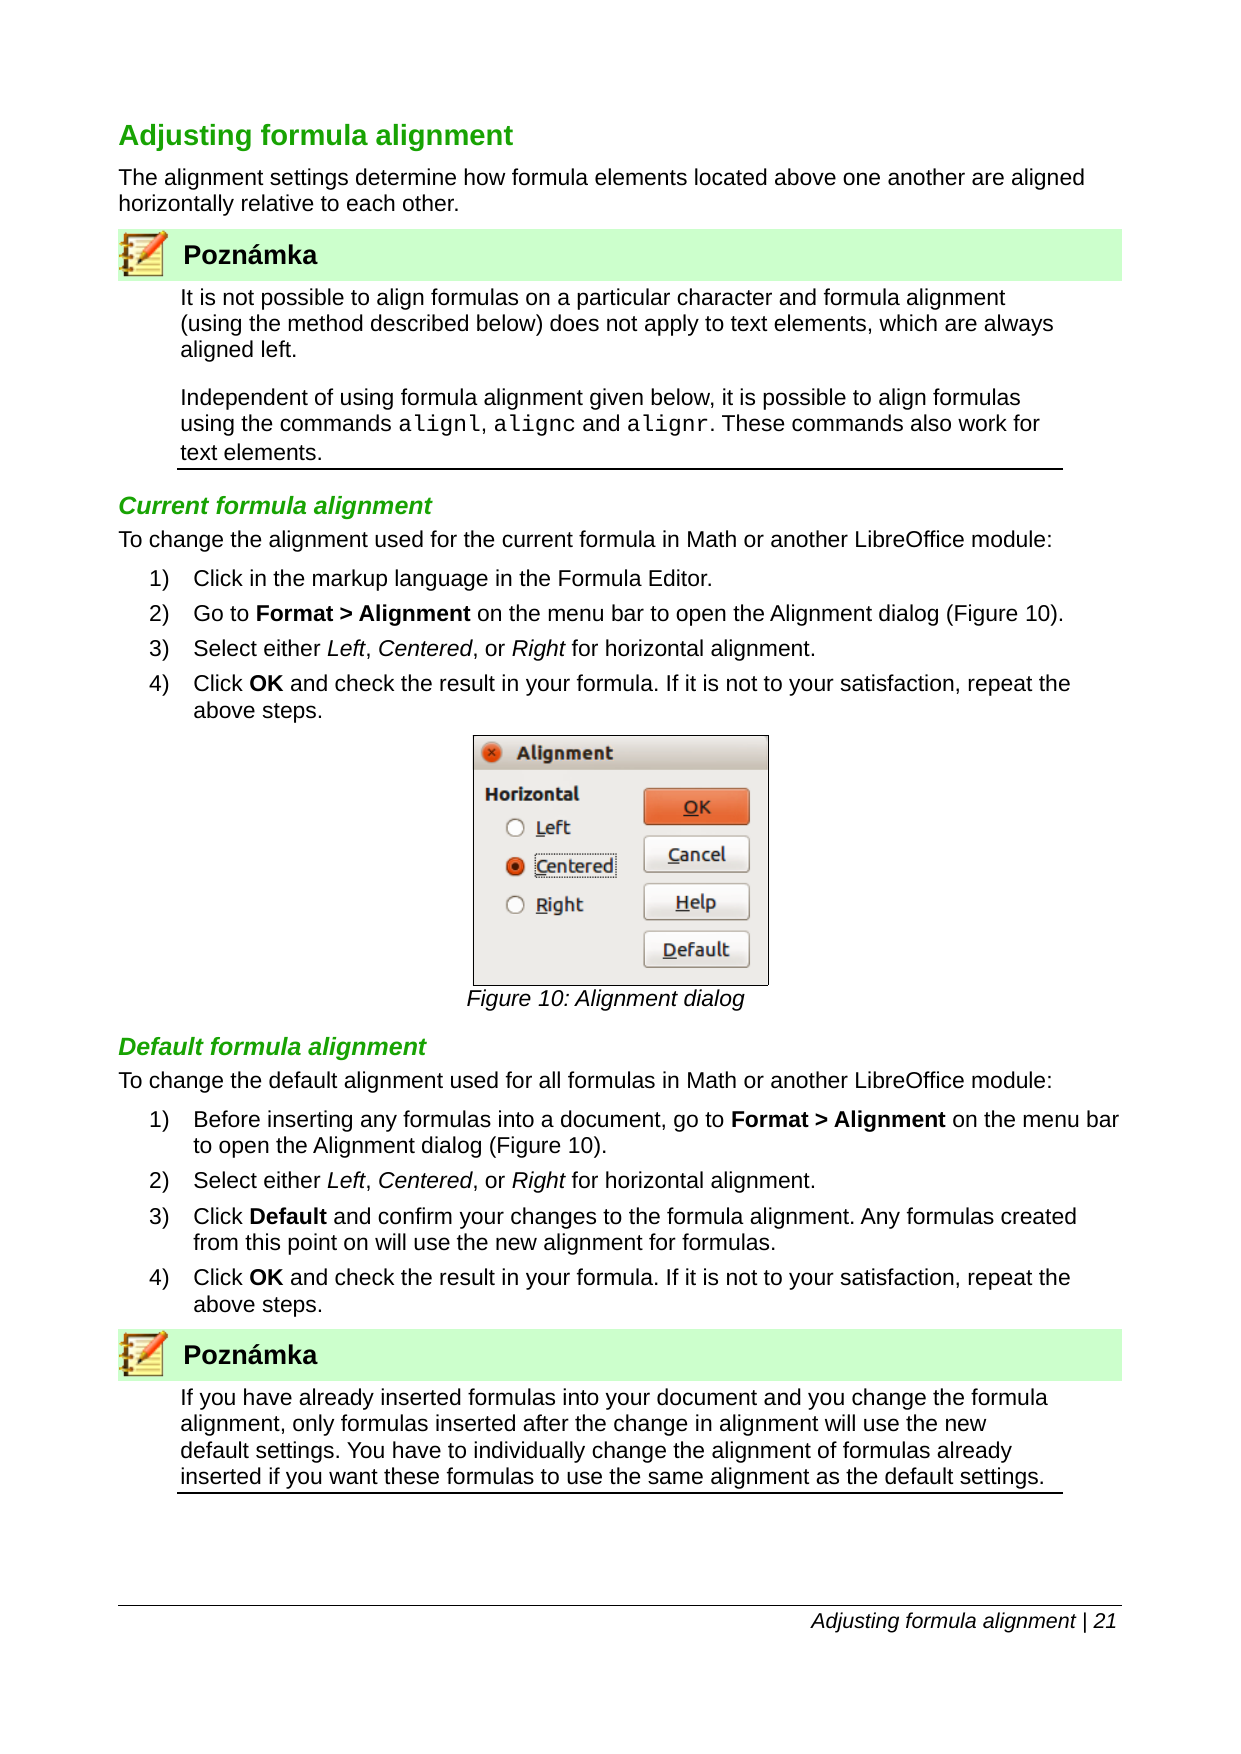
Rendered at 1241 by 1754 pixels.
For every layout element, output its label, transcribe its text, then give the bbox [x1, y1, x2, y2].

subtitle Default formula alignment [118, 1032, 1122, 1061]
text It is not possible to align formulas on a particular character and formula alignment (using the method described below) does not apply to text elements, which are always aligned left. [177, 281, 1063, 363]
subtitle Poznámka [118, 1329, 1122, 1381]
subtitle Adjusting formula alignment [118, 118, 1122, 152]
text Independent of using formula alignment given below, it is possible to align formulas using the commands alignl, alignc and alignr. These commands also work for text elements. [177, 381, 1063, 468]
list Go to Format > Alignment on the menu bar to open the Alignment dialog (Figure 10). [169, 600, 1122, 626]
text The alignment settings determine how formula elements located above one another are aligned horizontally relative to each other. [118, 163, 1122, 216]
list Select either Left, Centered, or Right for horizontal alignment. [169, 635, 1122, 661]
text If you have already inserted formulas into your document and you change the formula alignment, only formulas inserted after the change in alignment will use the new default settings. You have to individually change the alignment of formulas already inserted if you want these formulas to use the same alignment as the default settings. [177, 1381, 1063, 1492]
text Figure 10: Alignment dialog [466, 735, 774, 1012]
text To change the default alignment used for all formulas in Math or another LibreOffice module: [118, 1067, 1122, 1093]
subtitle Poznámka [118, 229, 1122, 281]
list Click OK and check the result in your formula. If it is not to your satisfaction, repeat the above steps. [169, 670, 1122, 723]
picture [474, 736, 768, 985]
picture [119, 1329, 170, 1380]
picture [119, 229, 170, 280]
list Click in the markup language in the Formula Editor. [169, 564, 1122, 591]
list Before inserting any formulas into a document, go to Format > Alignment on the menu bar to open the Alignment dialog (Figure 10). [169, 1106, 1122, 1159]
list Click Default and confirm your changes to the formula alignment. Any formulas created from this point on will use the new alignment for formulas. [169, 1203, 1122, 1255]
text To change the alignment used for the current formula in Math or another LibreOffice module: [118, 526, 1122, 552]
list Select either Left, Centered, or Right for horizontal alignment. [169, 1167, 1122, 1194]
list Click OK and check the result in your formula. If it is not to your satisfaction, repeat the above steps. [169, 1264, 1122, 1317]
subtitle Current formula alignment [118, 491, 1122, 520]
